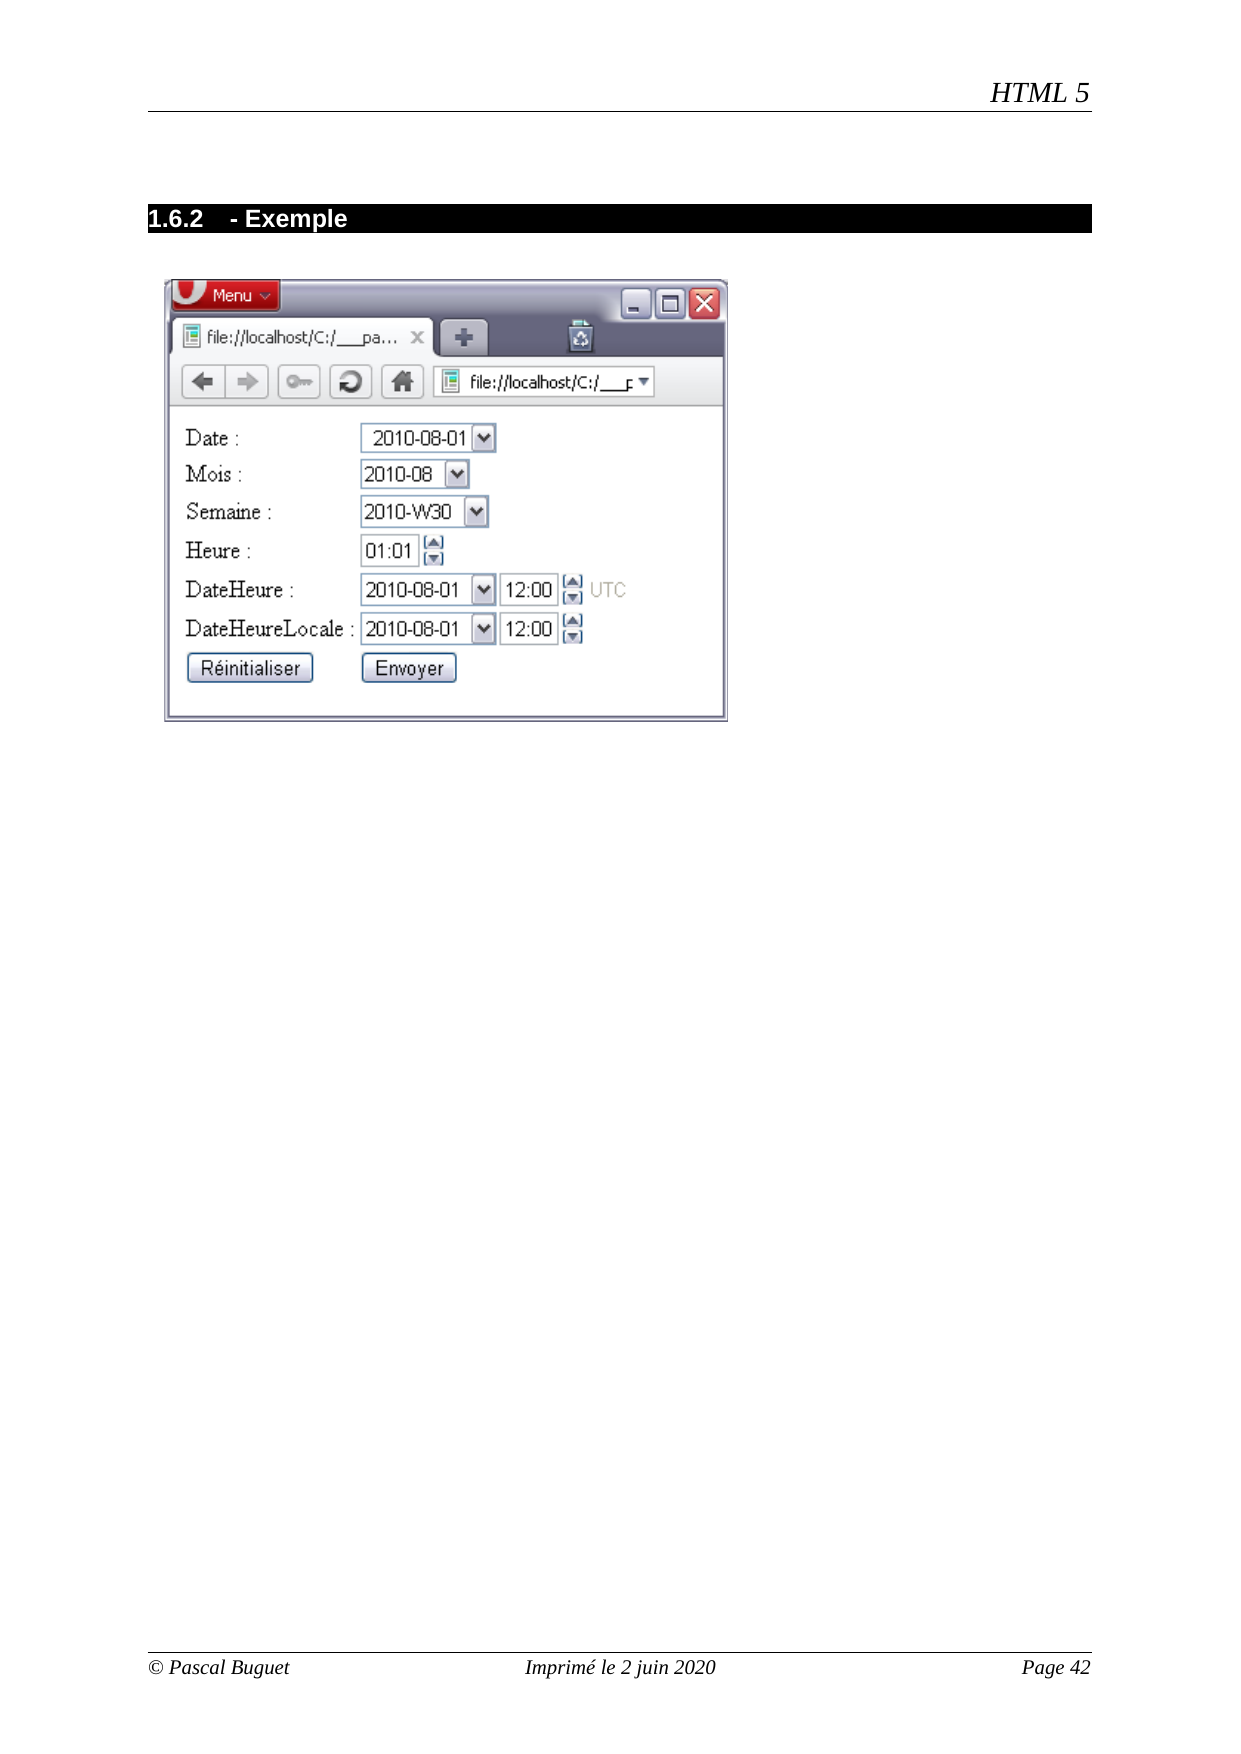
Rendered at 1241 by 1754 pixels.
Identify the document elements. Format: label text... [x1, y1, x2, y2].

picture [164, 279, 728, 722]
subtitle - Exemple [148, 204, 1092, 233]
